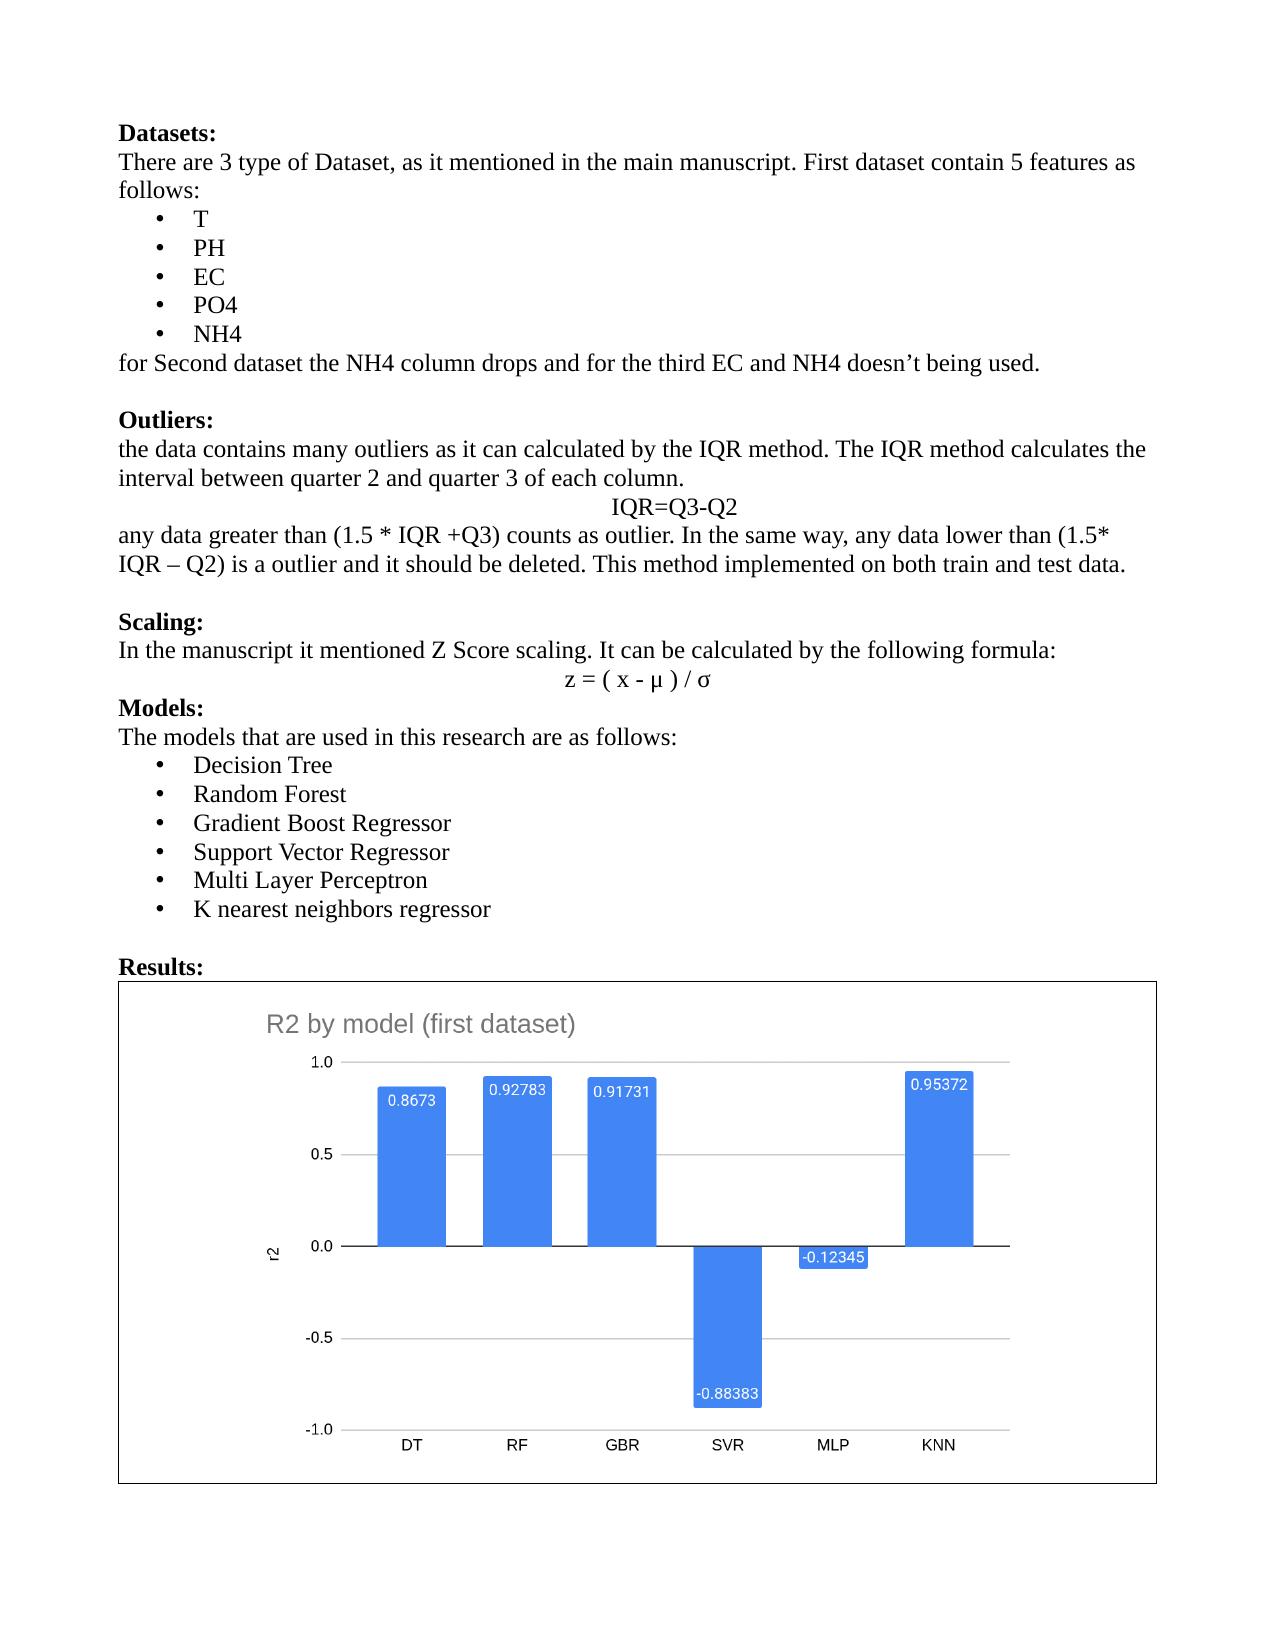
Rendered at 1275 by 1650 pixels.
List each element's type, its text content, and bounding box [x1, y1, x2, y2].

list T [156, 204, 1157, 233]
list PO4 [156, 291, 1157, 319]
table_header [119, 982, 1156, 1483]
list Decision Tree [156, 751, 1157, 779]
text Scaling: [118, 607, 1157, 636]
text for Second dataset the NH4 column drops and for the third EC and NH4 doesn’t being used. [118, 348, 1157, 377]
text Outliers: [118, 406, 1157, 434]
list PH [156, 233, 1157, 262]
list NH4 [156, 319, 1157, 348]
text Datasets: [118, 118, 1157, 147]
list Random Forest [156, 779, 1157, 808]
list Support Vector Regressor [156, 837, 1157, 866]
text Results: [118, 952, 1157, 981]
text In the manuscript it mentioned Z Score scaling. It can be calculated by the following formula: [118, 636, 1157, 664]
list Multi Layer Perceptron [156, 866, 1157, 894]
list Gradient Boost Regressor [156, 808, 1157, 837]
text any data greater than (1.5 * IQR +Q3) counts as outlier. In the same way, any data lower than (1.5* IQR – Q2) is a outlier and it should be deleted. This method implemented on both train and test data. [118, 521, 1157, 578]
list K nearest neighbors regressor [156, 894, 1157, 923]
text z = ( x - μ ) / σ [118, 664, 1157, 693]
text the data contains many outliers as it can calculated by the IQR method. The IQR method calculates the interval between quarter 2 and quarter 3 of each column. [118, 434, 1157, 492]
text The models that are used in this research are as follows: [118, 722, 1157, 751]
text There are 3 type of Dataset, as it mentioned in the main manuscript. First dataset contain 5 features as follows: [118, 147, 1157, 204]
picture [241, 987, 1034, 1478]
text Models: [118, 693, 1157, 722]
list EC [156, 262, 1157, 291]
text IQR=Q3-Q2 [165, 492, 1157, 521]
